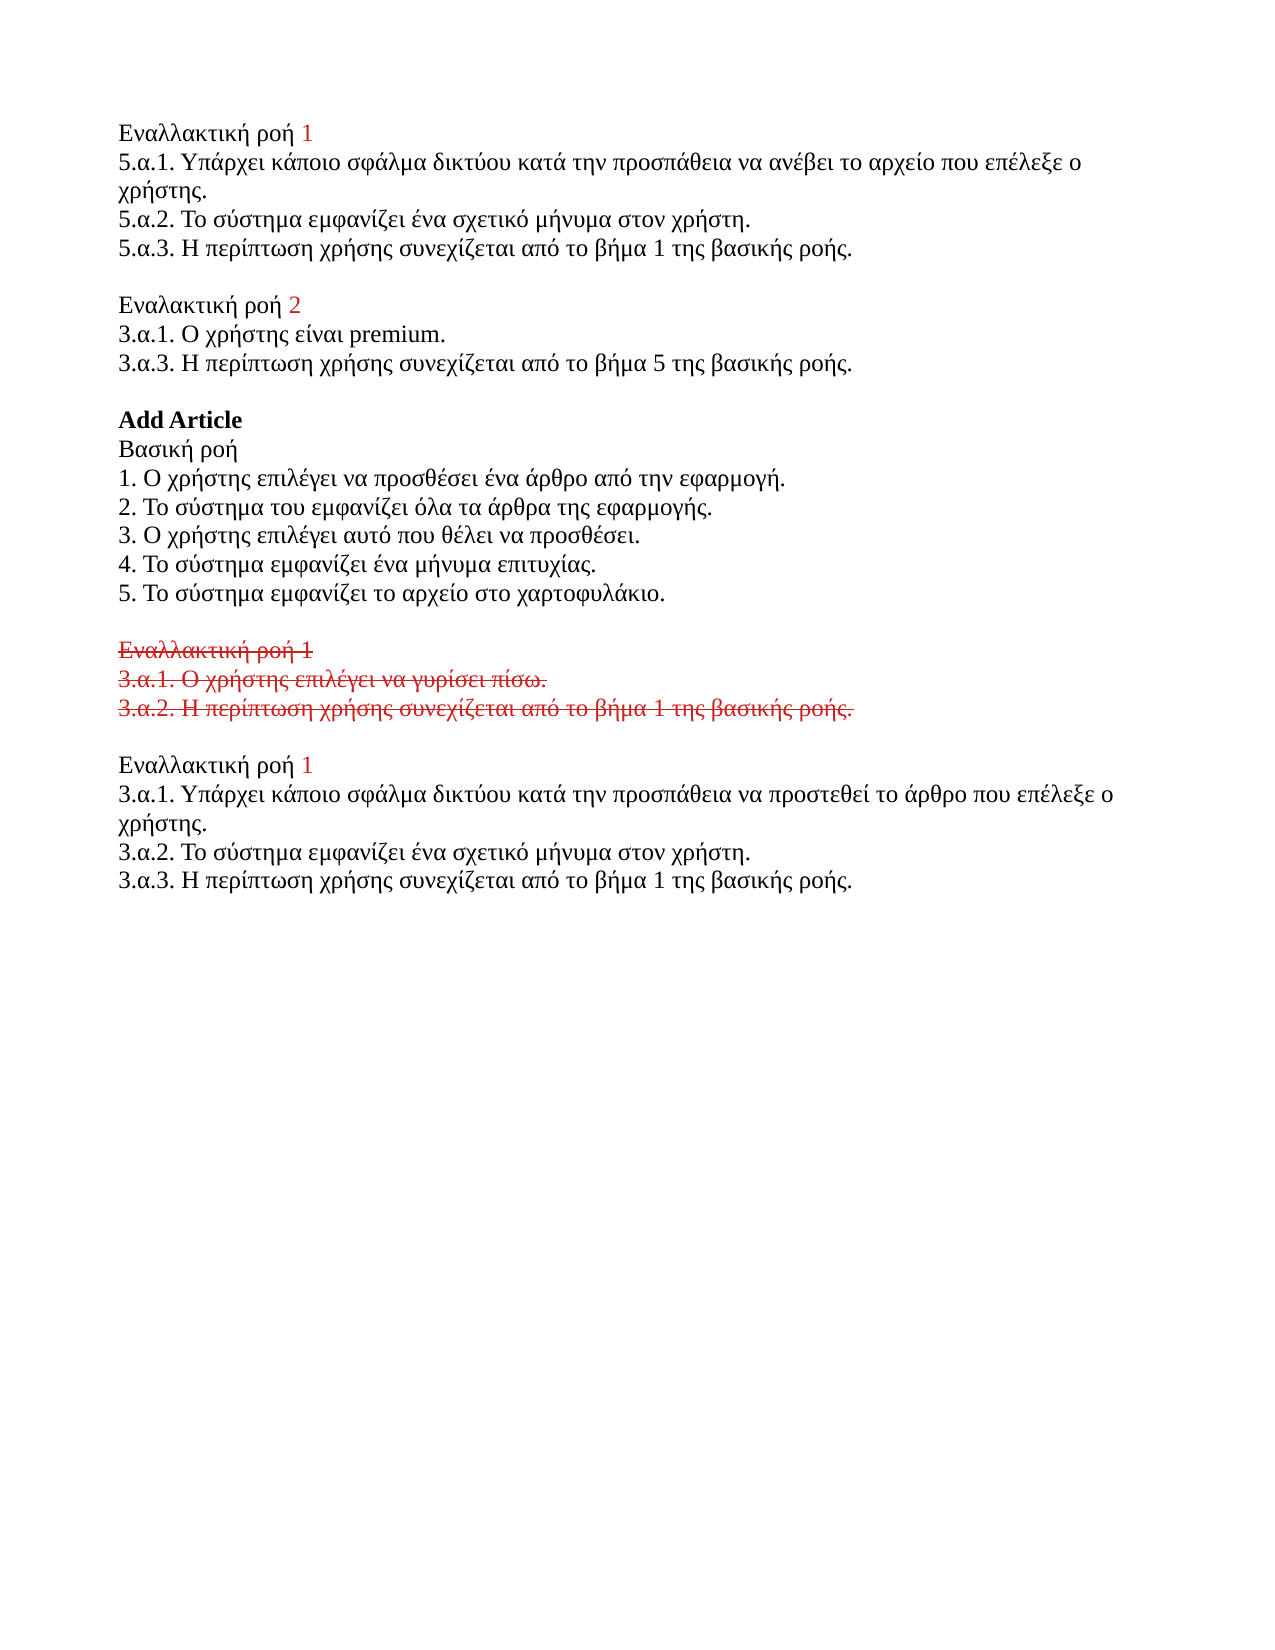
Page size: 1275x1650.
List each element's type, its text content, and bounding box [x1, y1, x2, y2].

text 2. Το σύστημα του εμφανίζει όλα τα άρθρα της εφαρμογής. [118, 492, 1157, 521]
text 5.α.1. Υπάρχει κάποιο σφάλμα δικτύου κατά την προσπάθεια να ανέβει το αρχείο που επέλεξε ο χρήστης. [118, 147, 1157, 204]
text 3.α.3. Η περίπτωση χρήσης συνεχίζεται από το βήμα 1 της βασικής ροής. [118, 866, 1157, 894]
text 1. Ο χρήστης επιλέγει να προσθέσει ένα άρθρο από την εφαρμογή. [118, 463, 1157, 492]
text 3.α.2. Η περίπτωση χρήσης συνεχίζεται από το βήμα 1 της βασικής ροής. [118, 693, 1157, 722]
text 4. Το σύστημα εμφανίζει ένα μήνυμα επιτυχίας. [118, 549, 1157, 578]
text 3.α.3. Η περίπτωση χρήσης συνεχίζεται από το βήμα 5 της βασικής ροής. [118, 348, 1157, 377]
text 5.α.2. Το σύστημα εμφανίζει ένα σχετικό μήνυμα στον χρήστη. [118, 204, 1157, 233]
text Εναλακτική ροή 2 [118, 291, 1157, 319]
text Εναλλακτική ροή 1 [118, 636, 1157, 664]
text 5.α.3. Η περίπτωση χρήσης συνεχίζεται από το βήμα 1 της βασικής ροής. [118, 233, 1157, 262]
text 5. Το σύστημα εμφανίζει το αρχείο στο χαρτοφυλάκιο. [118, 578, 1157, 607]
text Εναλλακτική ροή 1 [118, 751, 1157, 779]
text 3.α.1. Υπάρχει κάποιο σφάλμα δικτύου κατά την προσπάθεια να προστεθεί το άρθρο που επέλεξε ο χρήστης. [118, 779, 1157, 837]
text 3. Ο χρήστης επιλέγει αυτό που θέλει να προσθέσει. [118, 521, 1157, 549]
text Βασική ροή [118, 434, 1157, 463]
text Εναλλακτική ροή 1 [118, 118, 1157, 147]
text 3.α.2. Το σύστημα εμφανίζει ένα σχετικό μήνυμα στον χρήστη. [118, 837, 1157, 866]
text Add Article [118, 406, 1157, 434]
text 3.α.1. Ο χρήστης επιλέγει να γυρίσει πίσω. [118, 664, 1157, 693]
text 3.α.1. Ο χρήστης είναι premium. [118, 319, 1157, 348]
